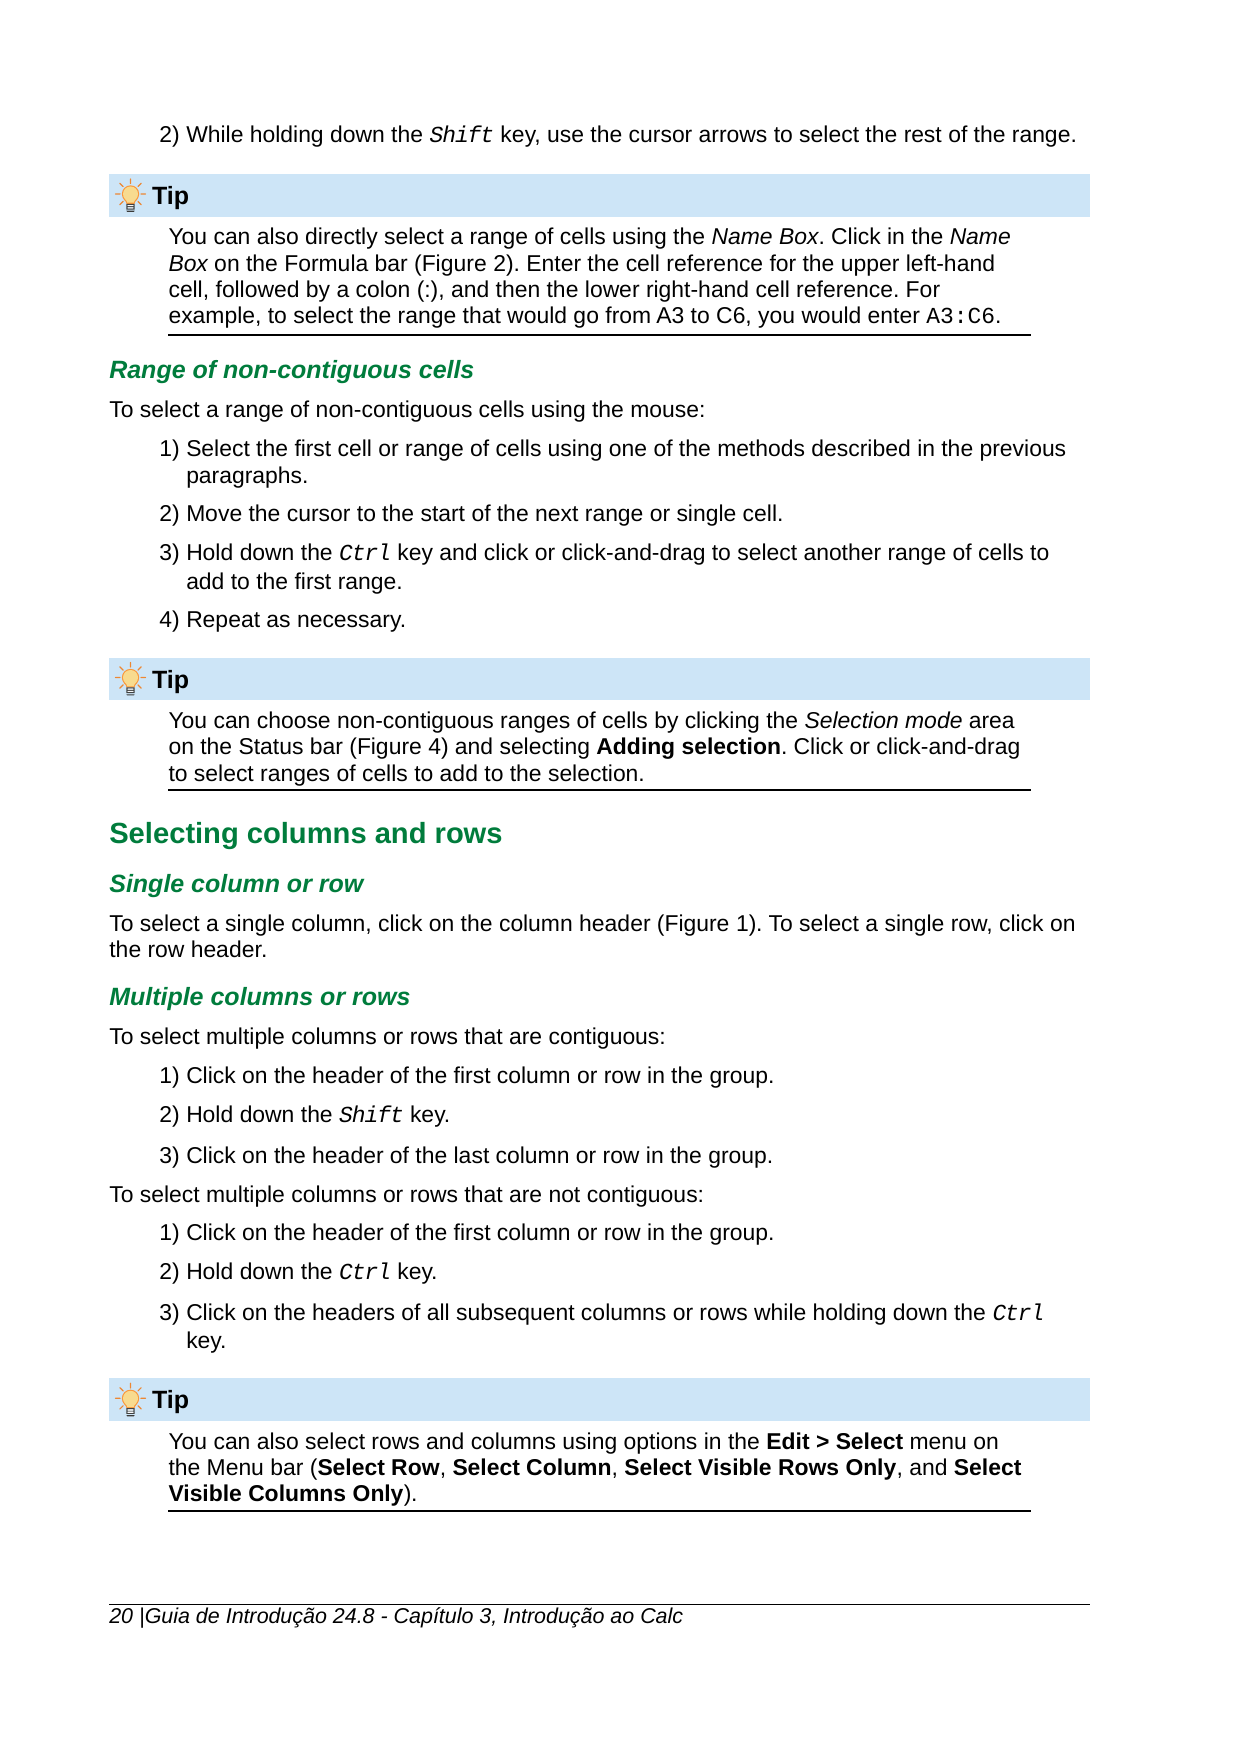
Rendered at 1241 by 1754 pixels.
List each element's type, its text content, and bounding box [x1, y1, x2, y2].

list Move the cursor to the start of the next range or single cell. [186, 500, 1090, 527]
subtitle Tip [151, 658, 1090, 700]
subtitle Range of non-contiguous cells [109, 355, 1090, 384]
list Select the first cell or range of cells using one of the methods described in the previous paragraphs. [186, 435, 1090, 488]
subtitle Selecting columns and rows [109, 816, 1090, 849]
list Click on the header of the first column or row in the group. [186, 1219, 1090, 1246]
list Hold down the Ctrl key and click or click-and-drag to select another range of cells to add to the first range. [186, 539, 1090, 594]
list To select multiple columns or rows that are not contiguous: [109, 1181, 1090, 1207]
subtitle Tip [109, 1378, 1090, 1421]
text You can also select rows and columns using options in the Edit > Select menu on the Menu bar (Select Row, Select Column, Select Visible Rows Only, and Select Visible Columns Only). [168, 1428, 1031, 1510]
text You can choose non-contiguous ranges of cells by clicking the Selection mode area on the Status bar (Figure 4) and selecting Adding selection. Click or click-and-drag to select ranges of cells to add to the selection. [168, 707, 1031, 789]
list To select a range of non-contiguous cells using the mouse: [109, 396, 1090, 423]
text To select a single column, click on the column header (Figure 1). To select a single row, click on the row header. [109, 910, 1090, 962]
subtitle Tip [109, 174, 1090, 217]
text You can also directly select a range of cells using the Name Box. Click in the Name Box on the Formula bar (Figure 2). Enter the cell reference for the upper left-hand cell, followed by a colon (:), and then the lower right-hand cell reference. For example, to select the range that would go from A3 to C6, you would enter A3:C6. [168, 223, 1031, 334]
subtitle Single column or row [109, 869, 1090, 897]
list Click on the headers of all subsequent columns or rows while holding down the Ctrl key. [186, 1299, 1090, 1354]
list Repeat as necessary. [186, 606, 1090, 633]
subtitle Multiple columns or rows [109, 982, 1090, 1011]
list Hold down the Ctrl key. [186, 1258, 1090, 1287]
list While holding down the Shift key, use the cursor arrows to select the rest of the range. [186, 121, 1090, 149]
list Click on the header of the first column or row in the group. [186, 1062, 1090, 1088]
list Click on the header of the last column or row in the group. [186, 1142, 1090, 1168]
list Hold down the Shift key. [186, 1101, 1090, 1129]
list To select multiple columns or rows that are contiguous: [109, 1023, 1090, 1049]
